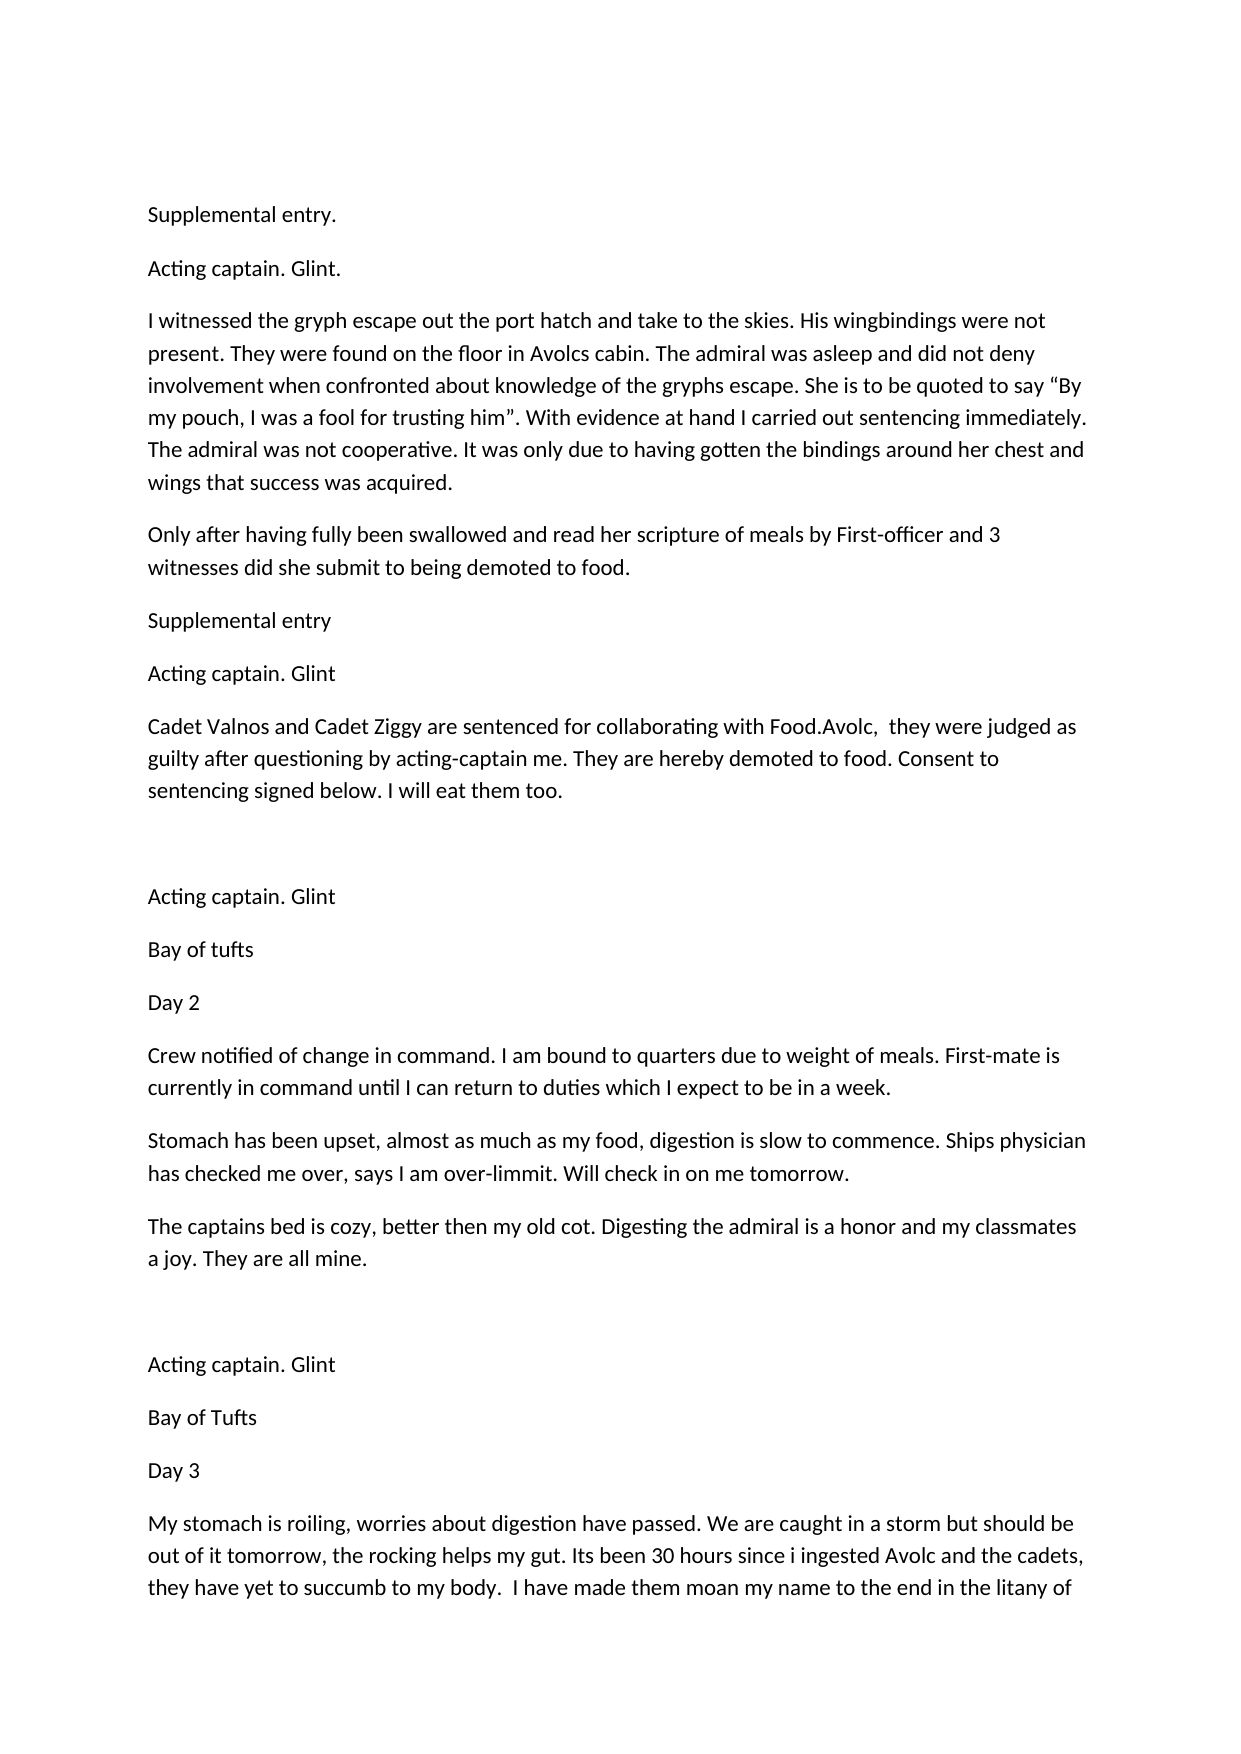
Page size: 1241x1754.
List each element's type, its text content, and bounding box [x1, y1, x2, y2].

text My stomach is roiling, worries about digestion have passed. We are caught in a storm but should be out of it tomorrow, the rocking helps my gut. Its been 30 hours since i ingested Avolc and the cadets, they have yet to succumb to my body. I have made them moan my name to the end in the litany of [148, 1509, 1093, 1601]
text Only after having fully been swallowed and read her scripture of meals by First-officer and 3 witnesses did she submit to being demoted to food. [148, 521, 1093, 581]
text Acting captain. Glint. [148, 254, 1093, 282]
text Bay of Tufts [148, 1403, 1093, 1431]
text Stomach has been upset, almost as much as my food, digestion is slow to commence. Ships physician has checked me over, says I am over-limmit. Will check in on me tomorrow. [148, 1127, 1093, 1187]
text Acting captain. Glint [148, 1350, 1093, 1378]
text Supplemental entry [148, 606, 1093, 634]
text Crew notified of change in command. I am bound to quarters due to weight of meals. First-mate is currently in command until I can return to duties which I expect to be in a week. [148, 1041, 1093, 1102]
text Cadet Valnos and Cadet Ziggy are sentenced for collaborating with Food.Avolc, they were judged as guilty after questioning by acting-captain me. They are hereby demoted to food. Consent to sentencing signed below. I will eat them too. [148, 712, 1093, 804]
text Bay of tufts [148, 935, 1093, 963]
text I witnessed the gryph escape out the port hatch and take to the skies. His wingbindings were not present. They were found on the floor in Avolcs cabin. The admiral was asleep and did not deny involvement when confronted about knowledge of the gryphs escape. She is to be quoted to say “By my pouch, I was a fool for trusting him”. With evidence at hand I carried out sentencing immediately. The admiral was not cooperative. It was only due to having gotten the bindings around her chest and wings that success was acquired. [148, 307, 1093, 496]
text The captains bed is cozy, better then my old cot. Digesting the admiral is a honor and my classmates a joy. They are all mine. [148, 1212, 1093, 1272]
text Acting captain. Glint [148, 882, 1093, 910]
text Day 3 [148, 1456, 1093, 1484]
text Day 2 [148, 988, 1093, 1016]
text Acting captain. Glint [148, 659, 1093, 687]
text Supplemental entry. [148, 201, 1093, 229]
